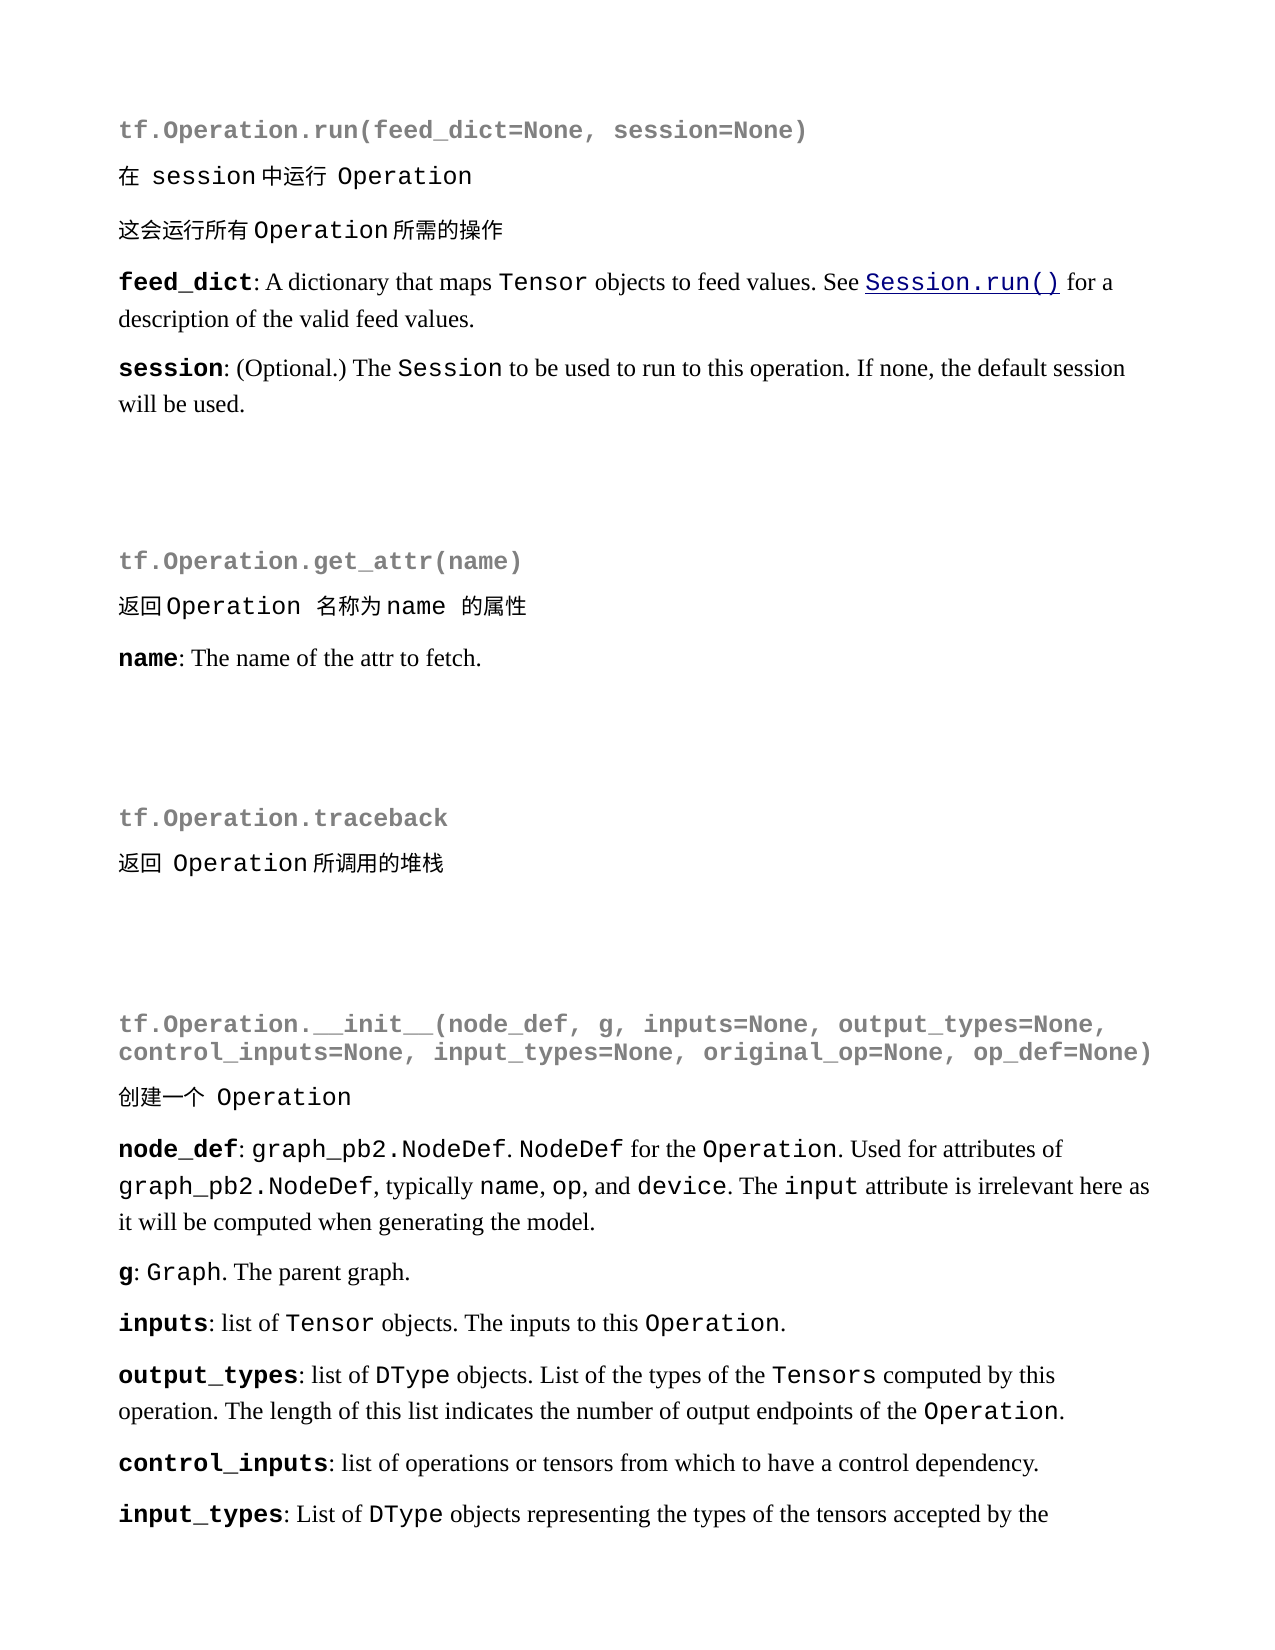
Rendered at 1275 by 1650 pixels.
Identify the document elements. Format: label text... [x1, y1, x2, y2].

subtitle tf.Operation.__init__(node_def, g, inputs=None, output_types=None, control_inputs=None, input_types=None, original_op=None, op_def=None) [118, 1011, 1157, 1068]
text output_types: list of DType objects. List of the types of the Tensors computed by this operation. The length of this list indicates the number of output endpoints of the Operation. [118, 1360, 1157, 1427]
subtitle tf.Operation.traceback [118, 806, 1157, 834]
text 返回 Operation所调用的堆栈 [118, 846, 1157, 879]
text 这会运行所有Operation所需的操作 [118, 213, 1157, 246]
text g: Graph. The parent graph. [118, 1257, 1157, 1287]
text input_types: List of DType objects representing the types of the tensors accepted by the [118, 1499, 1157, 1530]
text session: (Optional.) The Session to be used to run to this operation. If none, the default session will be used. [118, 353, 1157, 418]
text 返回Operation 名称为name 的属性 [118, 589, 1157, 622]
text control_inputs: list of operations or tensors from which to have a control dependency. [118, 1448, 1157, 1479]
text name: The name of the attr to fetch. [118, 643, 1157, 674]
text 在 session中运行 Operation [118, 159, 1157, 192]
text node_def: graph_pb2.NodeDef. NodeDef for the Operation. Used for attributes of graph_pb2.NodeDef, typically name, op, and device. The input attribute is irrelevant here as it will be computed when generating the model. [118, 1134, 1157, 1236]
text inputs: list of Tensor objects. The inputs to this Operation. [118, 1308, 1157, 1339]
text feed_dict: A dictionary that maps Tensor objects to feed values. See Session.run() for a description of the valid feed values. [118, 267, 1157, 332]
text 创建一个 Operation [118, 1080, 1157, 1113]
subtitle tf.Operation.get_attr(name) [118, 548, 1157, 577]
subtitle tf.Operation.run(feed_dict=None, session=None) [118, 118, 1157, 146]
